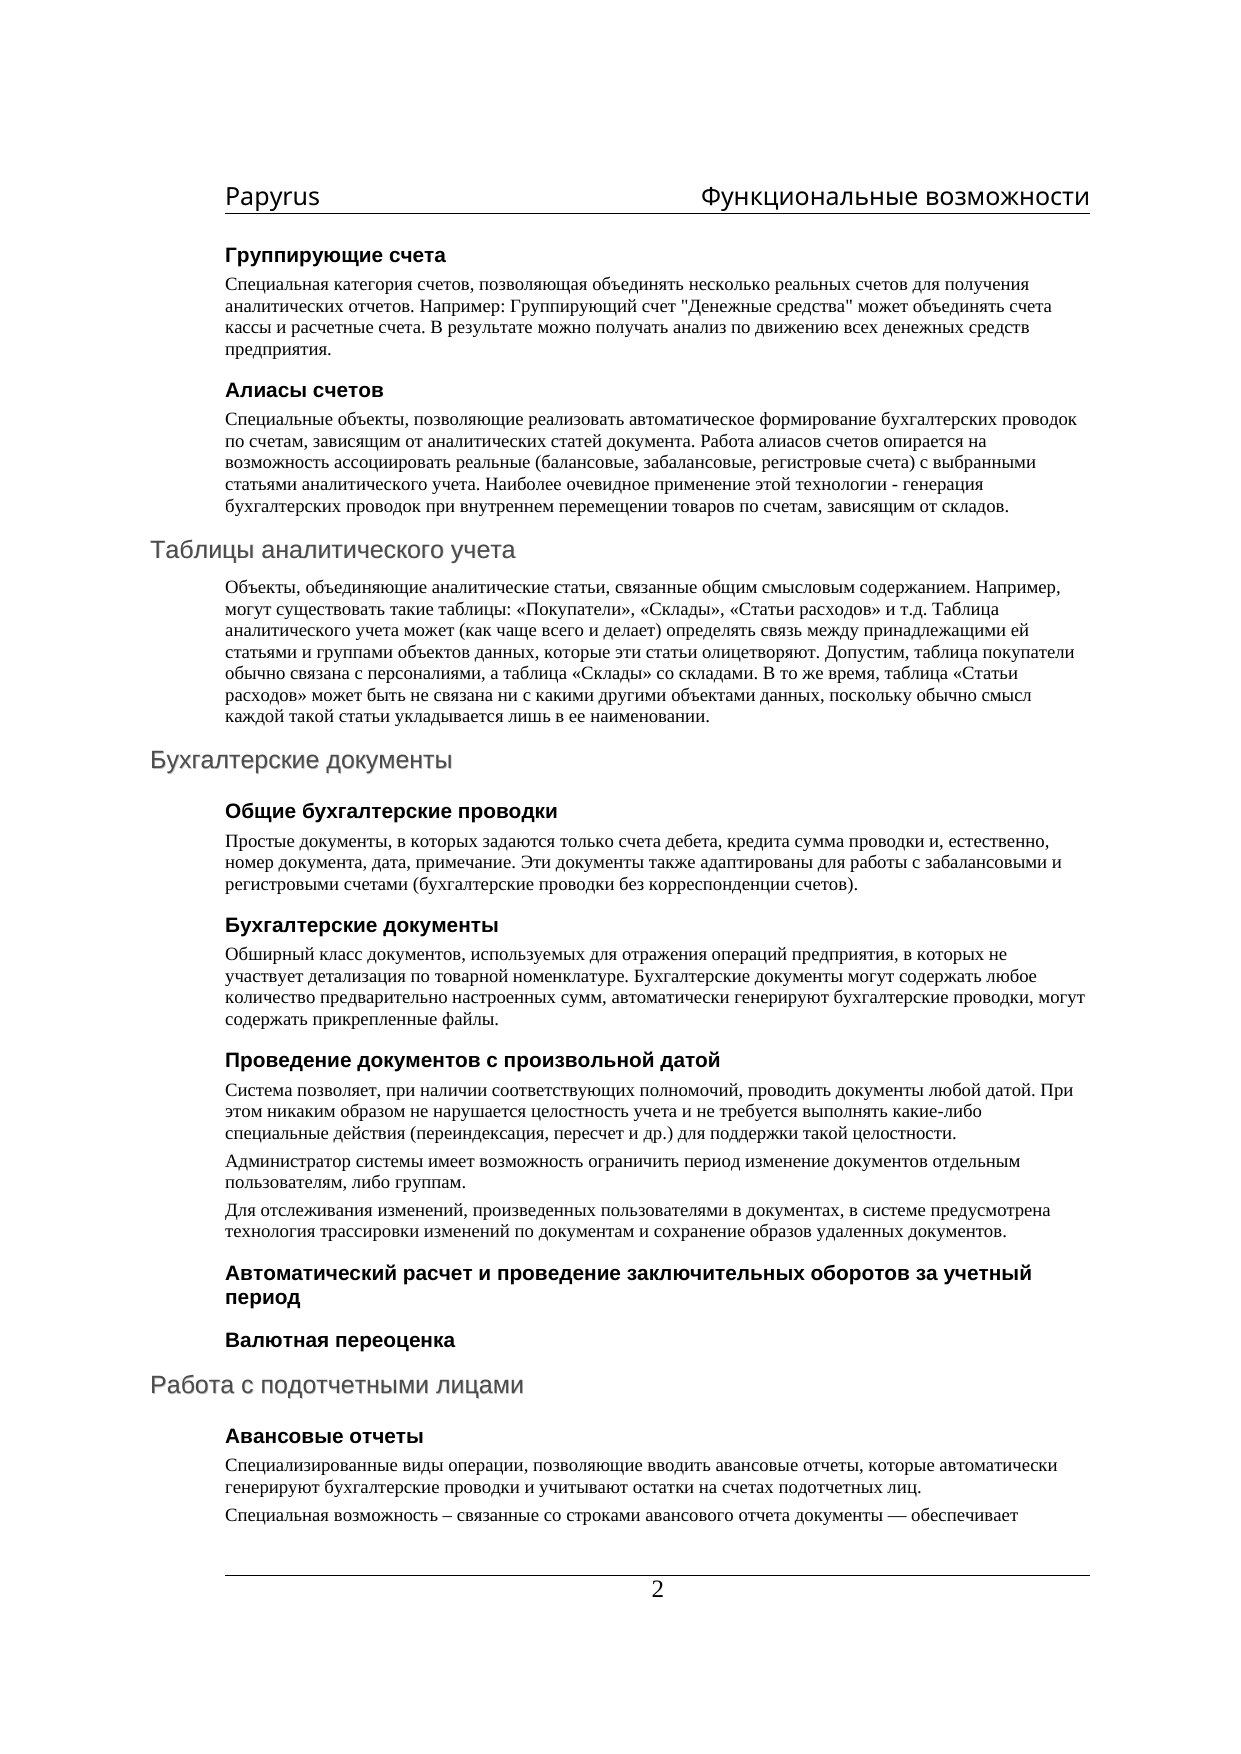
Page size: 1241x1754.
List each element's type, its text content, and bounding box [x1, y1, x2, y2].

subtitle Автоматический расчет и проведение заключительных оборотов за учетный период [225, 1261, 1090, 1308]
text Специальные объекты, позволяющие реализовать автоматическое формирование бухгалтерских проводок по счетам, зависящим от аналитических статей документа. Работа алиасов счетов опирается на возможность ассоциировать реальные (балансовые, забалансовые, регистровые счета) с выбранными статьями аналитического учета. Наиболее очевидное применение этой технологии - генерация бухгалтерских проводок при внутреннем перемещении товаров по счетам, зависящим от складов. [225, 408, 1090, 516]
text Обширный класс документов, используемых для отражения операций предприятия, в которых не участвует детализация по товарной номенклатуре. Бухгалтерские документы могут содержать любое количество предварительно настроенных сумм, автоматически генерируют бухгалтерские проводки, могут содержать прикрепленные файлы. [225, 943, 1090, 1029]
text Простые документы, в которых задаются только счета дебета, кредита сумма проводки и, естественно, номер документа, дата, примечание. Эти документы также адаптированы для работы с забалансовыми и регистровыми счетами (бухгалтерские проводки без корреспонденции счетов). [225, 829, 1090, 894]
text Специальная категория счетов, позволяющая объединять несколько реальных счетов для получения аналитических отчетов. Например: Группирующий счет "Денежные средства" может объединять счета кассы и расчетные счета. В результате можно получать анализ по движению всех денежных средств предприятия. [225, 273, 1090, 359]
subtitle Общие бухгалтерские проводки [225, 799, 1090, 823]
subtitle Таблицы аналитического учета [150, 535, 1090, 563]
subtitle Проведение документов с произвольной датой [225, 1048, 1090, 1072]
subtitle Валютная переоценка [225, 1327, 1090, 1351]
subtitle Группирующие счета [225, 243, 1090, 267]
text Администратор системы имеет возможность ограничить период изменение документов отдельным пользователям, либо группам. [225, 1149, 1090, 1193]
subtitle Бухгалтерские документы [150, 746, 1090, 774]
text Специализированные виды операции, позволяющие вводить авансовые отчеты, которые автоматически генерируют бухгалтерские проводки и учитывают остатки на счетах подотчетных лиц. [225, 1454, 1090, 1497]
subtitle Бухгалтерские документы [225, 913, 1090, 937]
subtitle Алиасы счетов [225, 378, 1090, 402]
subtitle Работа с подотчетными лицами [150, 1370, 1090, 1399]
subtitle Авансовые отчеты [225, 1424, 1090, 1448]
text Объекты, объединяющие аналитические статьи, связанные общим смысловым содержанием. Например, могут существовать такие таблицы: «Покупатели», «Склады», «Статьи расходов» и т.д. Таблица аналитического учета может (как чаще всего и делает) определять связь между принадлежащими ей статьями и группами объектов данных, которые эти статьи олицетворяют. Допустим, таблица покупатели обычно связана с персоналиями, а таблица «Склады» со складами. В то же время, таблица «Статьи расходов» может быть не связана ни с какими другими объектами данных, поскольку обычно смысл каждой такой статьи укладывается лишь в ее наименовании. [225, 576, 1090, 727]
text Для отслеживания изменений, произведенных пользователями в документах, в системе предусмотрена технология трассировки изменений по документам и сохранение образов удаленных документов. [225, 1199, 1090, 1242]
text Специальная возможность – связанные со строками авансового отчета документы — обеспечивает [225, 1503, 1090, 1525]
text Система позволяет, при наличии соответствующих полномочий, проводить документы любой датой. При этом никаким образом не нарушается целостность учета и не требуется выполнять какие-либо специальные действия (переиндексация, пересчет и др.) для поддержки такой целостности. [225, 1078, 1090, 1143]
